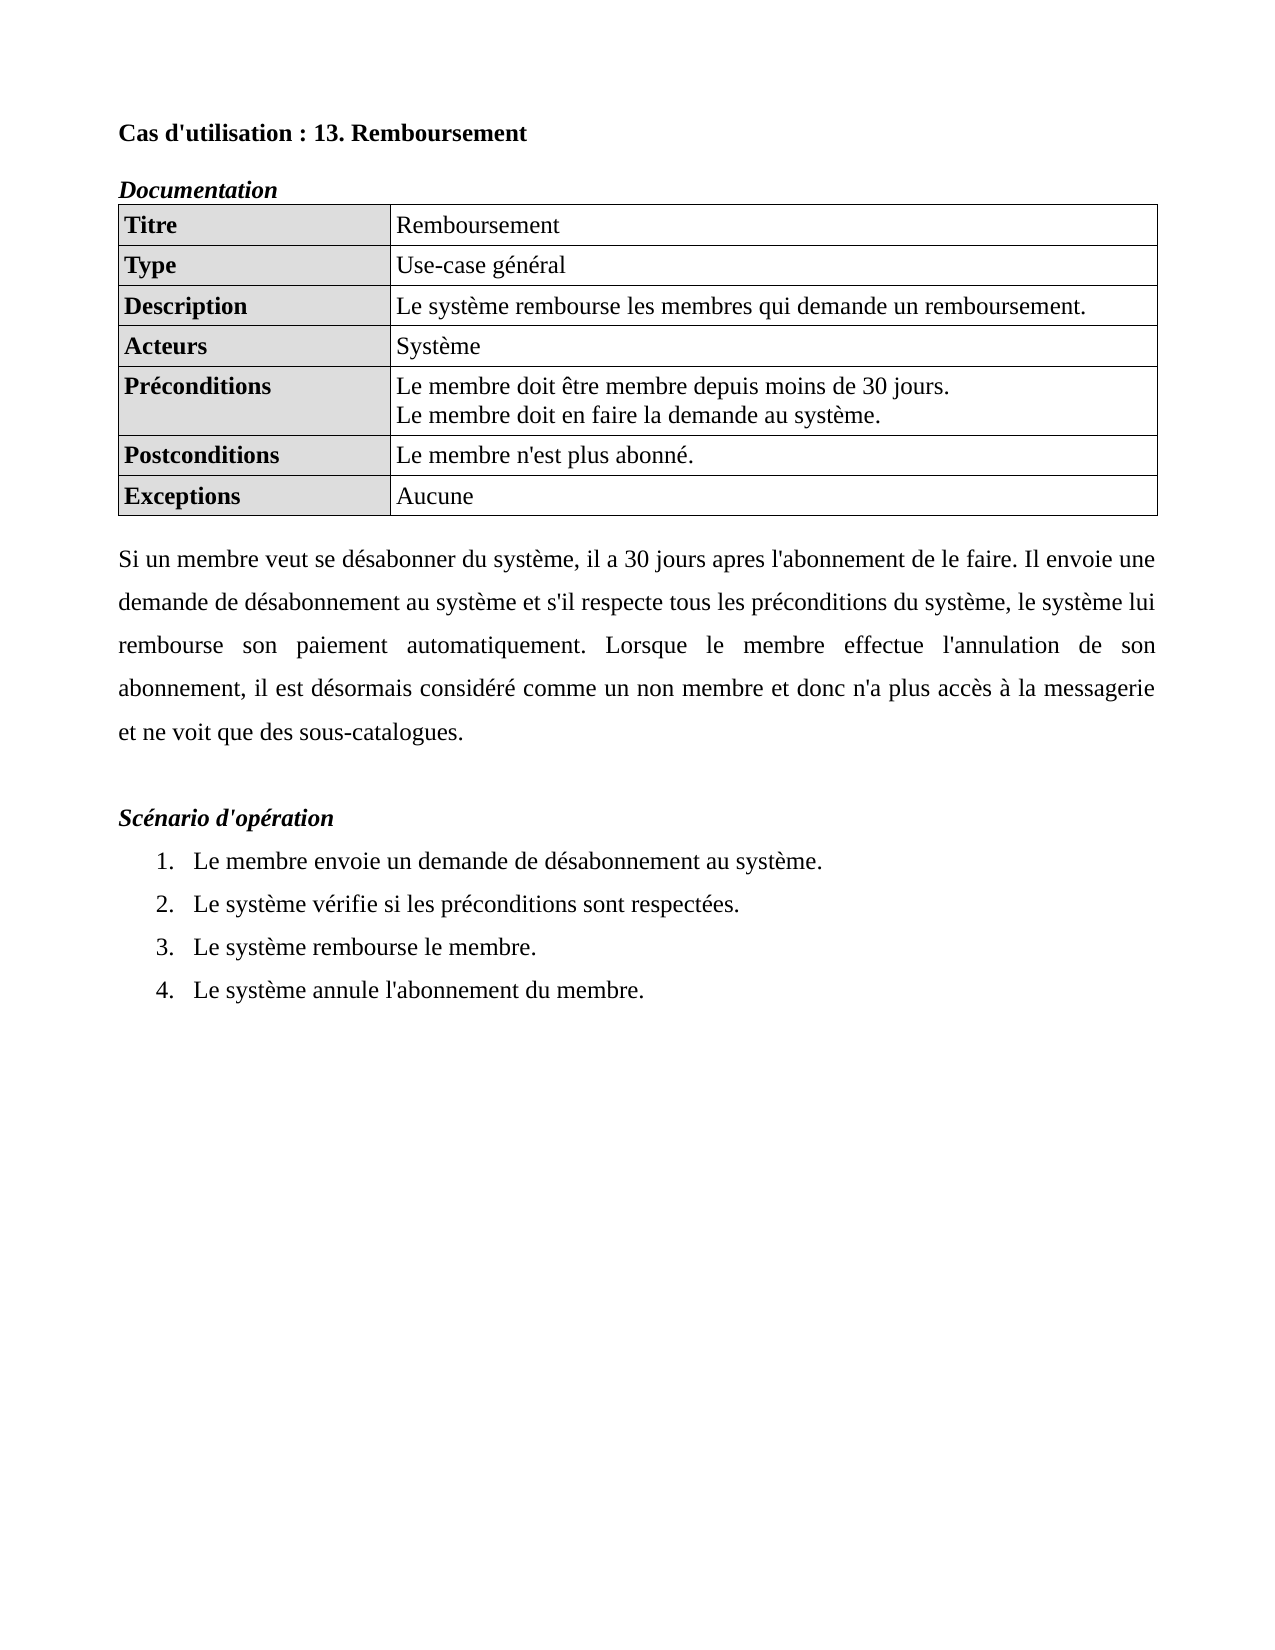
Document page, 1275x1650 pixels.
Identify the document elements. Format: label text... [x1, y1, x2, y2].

text Documentation [118, 176, 1157, 204]
table_cell Description [119, 286, 390, 325]
list Le système annule l'abonnement du membre. [156, 975, 1157, 1004]
text Si un membre veut se désabonner du système, il a 30 jours apres l'abonnement de le faire. Il envoie une demande de désabonnement au système et s'il respecte tous les préconditions du système, le système lui rembourse son paiement automatiquement. Lorsque le membre effectue l'annulation de son abonnement, il est désormais considéré comme un non membre et donc n'a plus accès à la messagerie et ne voit que des sous-catalogues. [118, 544, 1157, 745]
text Cas d'utilisation : 13. Remboursement [118, 118, 1157, 147]
list Le système rembourse le membre. [156, 932, 1157, 961]
table_cell Acteurs [119, 326, 390, 366]
list Le système vérifie si les préconditions sont respectées. [156, 889, 1157, 918]
table_cell Type [119, 246, 390, 285]
table_header Remboursement [391, 205, 1157, 245]
table_cell Exceptions [119, 476, 390, 515]
list Le membre envoie un demande de désabonnement au système. [156, 846, 1157, 875]
text Scénario d'opération [118, 803, 1157, 832]
table_cell Préconditions [119, 367, 390, 435]
table_cell Le système rembourse les membres qui demande un remboursement. [391, 286, 1157, 325]
table_cell Use-case général [391, 246, 1157, 285]
table_cell Postconditions [119, 436, 390, 475]
table_header Titre [119, 205, 390, 245]
table_cell Aucune [391, 476, 1157, 515]
table_cell Système [391, 326, 1157, 366]
table_cell Le membre doit être membre depuis moins de 30 jours. Le membre doit en faire la demande au système. [391, 367, 1157, 435]
table_cell Le membre n'est plus abonné. [391, 436, 1157, 475]
